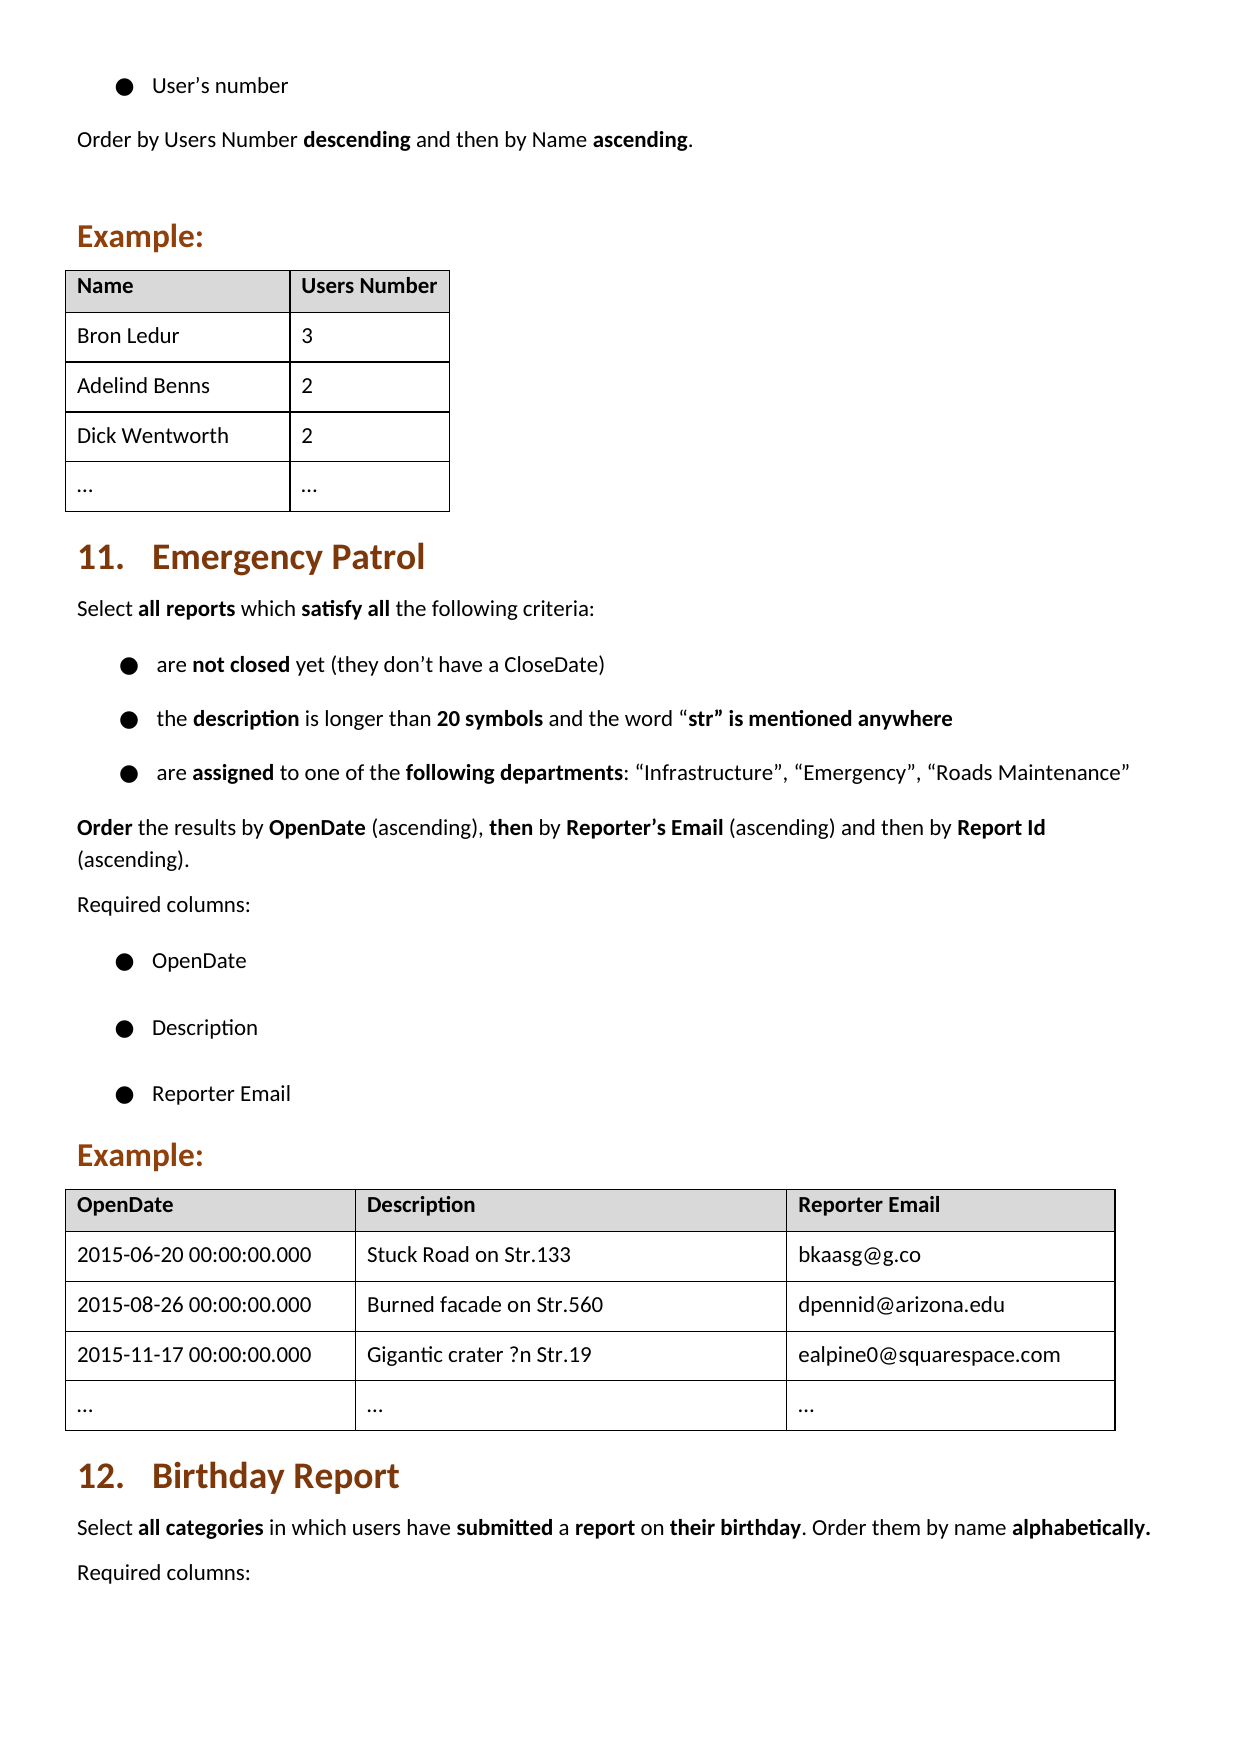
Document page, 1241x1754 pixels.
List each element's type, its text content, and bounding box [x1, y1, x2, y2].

list Description [114, 1001, 1163, 1048]
table_header Name [66, 271, 289, 312]
table_cell ealpine0@squarespace.com [787, 1332, 1114, 1380]
table_cell Dick Wentworth [66, 413, 289, 461]
text Select all reports which satisfy all the following criteria: [77, 594, 1163, 622]
text Required columns: [77, 1558, 1163, 1586]
table_cell 2015-06-20 00:00:00.000 [66, 1232, 355, 1281]
subtitle Example: [77, 1134, 1163, 1175]
list are not closed yet (they don’t have a CloseDate) [119, 639, 1163, 686]
list User’s number [114, 59, 1163, 106]
table_cell … [787, 1381, 1114, 1430]
text Order by Users Number descending and then by Name ascending. [77, 126, 1163, 153]
table_cell 2015-11-17 00:00:00.000 [66, 1332, 355, 1380]
text Select all categories in which users have submitted a report on their birthday. Order them by name alphabetically. [77, 1513, 1163, 1541]
table_cell dpennid@arizona.edu [787, 1282, 1114, 1331]
list Reporter Email [114, 1068, 1163, 1114]
table_cell 2 [291, 413, 449, 461]
table_cell … [356, 1381, 786, 1430]
list are assigned to one of the following departments: “Infrastructure”, “Emergency”, “Roads Maintenance” [119, 747, 1163, 794]
table_header OpenDate [66, 1190, 355, 1231]
table_cell Gigantic crater ?n Str.19 [356, 1332, 786, 1380]
table_cell Burned facade on Str.560 [356, 1282, 786, 1331]
table_cell 3 [291, 313, 449, 361]
text Order the results by OpenDate (ascending), then by Reporter’s Email (ascending) and then by Report Id (ascending). [77, 813, 1163, 873]
table_cell 2015-08-26 00:00:00.000 [66, 1282, 355, 1331]
text Required columns: [77, 890, 1163, 918]
table_cell … [66, 1381, 355, 1430]
table_cell 2 [291, 363, 449, 411]
table_header Description [356, 1190, 786, 1231]
subtitle Emergency Patrol [77, 533, 1163, 579]
table_cell … [66, 462, 289, 511]
subtitle Birthday Report [77, 1452, 1163, 1498]
table_cell bkaasg@g.co [787, 1232, 1114, 1281]
table_cell Stuck Road on Str.133 [356, 1232, 786, 1281]
table_cell … [291, 462, 449, 511]
table_header Users Number [291, 271, 449, 312]
table_header Reporter Email [787, 1190, 1114, 1231]
list OpenDate [114, 935, 1163, 982]
table_cell Bron Ledur [66, 313, 289, 361]
subtitle Example: [77, 215, 1163, 256]
list the description is longer than 20 symbols and the word “str” is mentioned anywhere [119, 693, 1163, 740]
table_cell Adelind Benns [66, 363, 289, 411]
